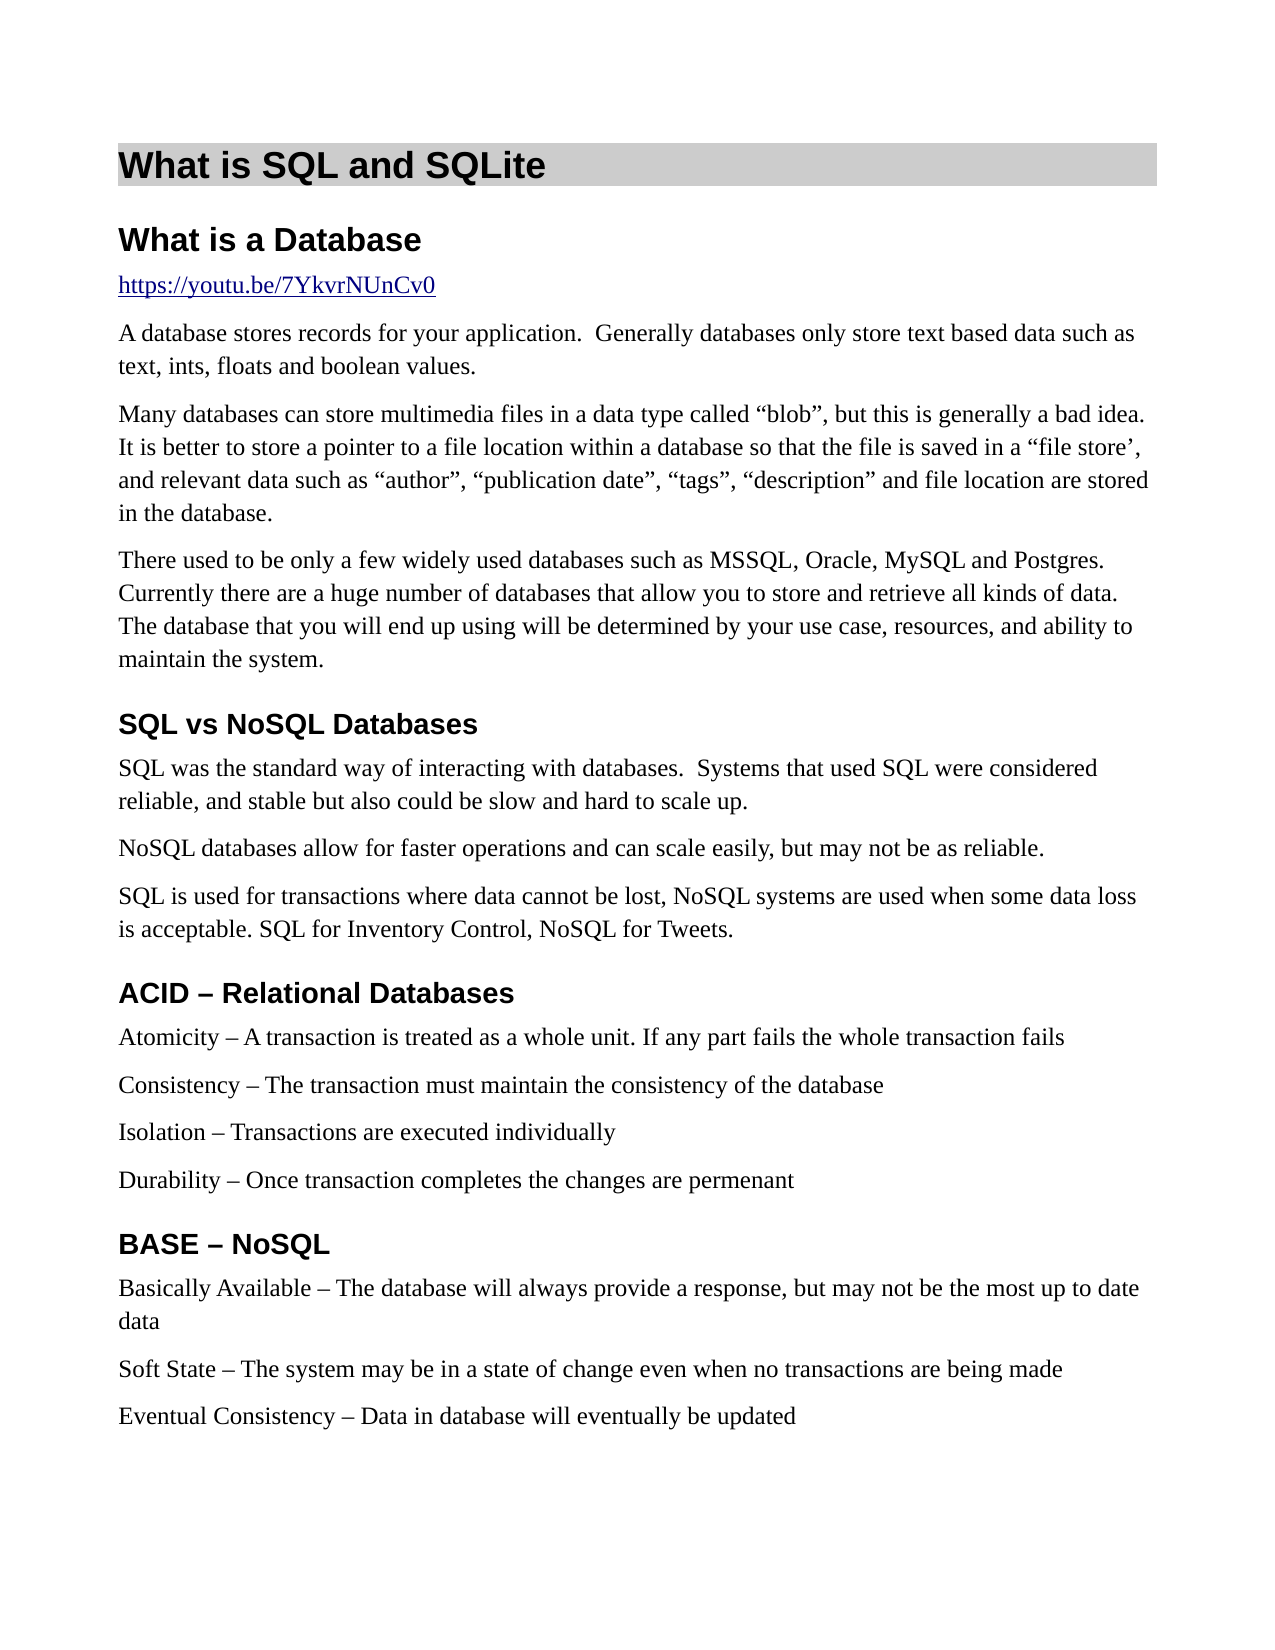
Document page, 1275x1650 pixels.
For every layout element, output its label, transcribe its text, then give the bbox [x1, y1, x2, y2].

text https://youtu.be/7YkvrNUnCv0 [118, 271, 1157, 299]
text Atomicity – A transaction is treated as a whole unit. If any part fails the whole transaction fails [118, 1022, 1157, 1051]
text Eventual Consistency – Data in database will eventually be updated [118, 1401, 1157, 1430]
subtitle What is a Database [118, 219, 1157, 258]
text Soft State – The system may be in a state of change even when no transactions are being made [118, 1354, 1157, 1383]
subtitle What is SQL and SQLite [118, 143, 1157, 186]
text Consistency – The transaction must maintain the consistency of the database [118, 1070, 1157, 1098]
subtitle SQL vs NoSQL Databases [118, 707, 1157, 740]
text Many databases can store multimedia files in a data type called “blob”, but this is generally a bad idea. It is better to store a pointer to a file location within a database so that the file is saved in a “file store’, and relevant data such as “author”, “publication date”, “tags”, “description” and file location are stored in the database. [118, 399, 1157, 527]
text Durability – Once transaction completes the changes are permenant [118, 1165, 1157, 1194]
text SQL is used for transactions where data cannot be lost, NoSQL systems are used when some data loss is acceptable. SQL for Inventory Control, NoSQL for Tweets. [118, 881, 1157, 943]
text NoSQL databases allow for faster operations and can scale easily, but may not be as reliable. [118, 833, 1157, 862]
subtitle BASE – NoSQL [118, 1227, 1157, 1261]
text Isolation – Transactions are executed individually [118, 1117, 1157, 1146]
text There used to be only a few widely used databases such as MSSQL, Oracle, MySQL and Postgres. Currently there are a huge number of databases that allow you to store and retrieve all kinds of data. The database that you will end up using will be determined by your use case, resources, and ability to maintain the system. [118, 545, 1157, 673]
text SQL was the standard way of interacting with databases. Systems that used SQL were considered reliable, and stable but also could be slow and hard to scale up. [118, 753, 1157, 814]
text A database stores records for your application. Generally databases only store text based data such as text, ints, floats and boolean values. [118, 318, 1157, 380]
subtitle ACID – Relational Databases [118, 976, 1157, 1010]
text Basically Available – The database will always provide a response, but may not be the most up to date data [118, 1273, 1157, 1335]
